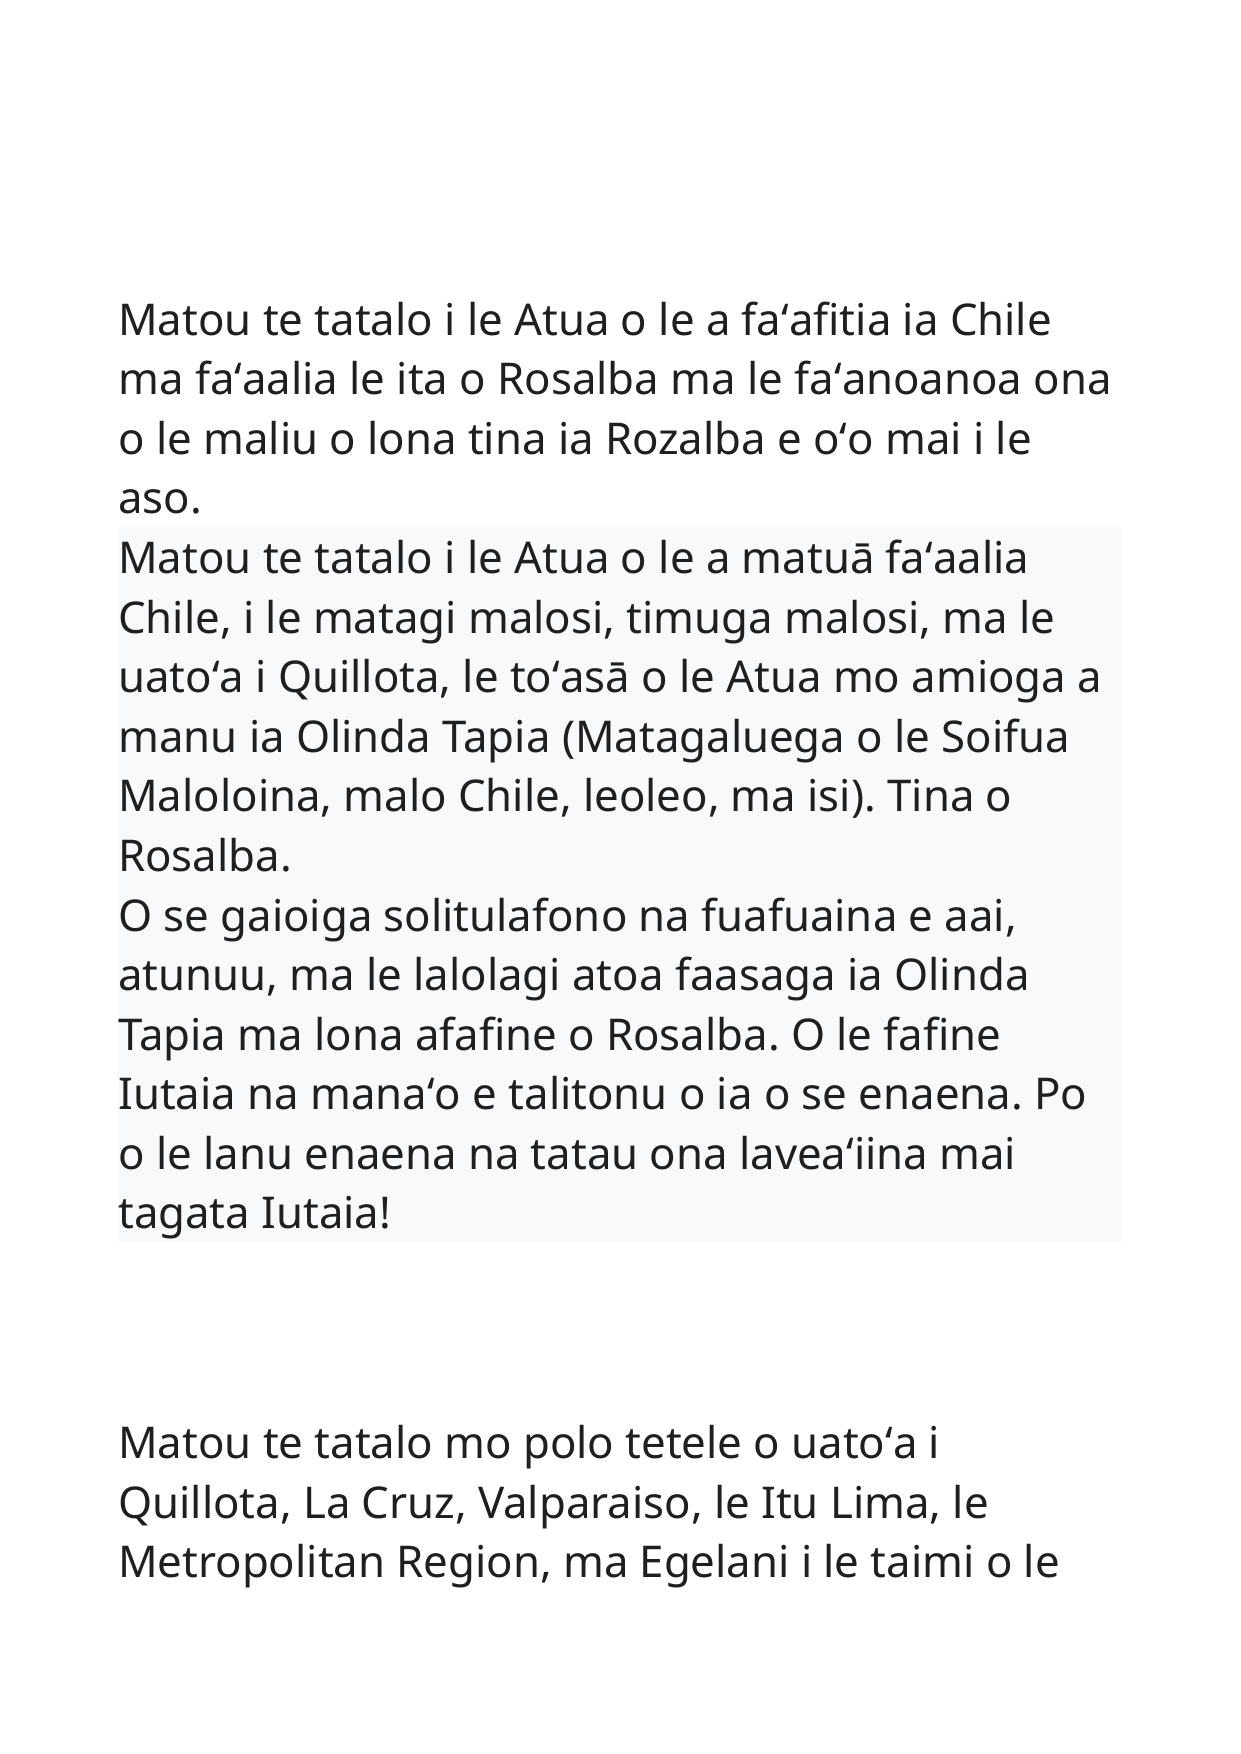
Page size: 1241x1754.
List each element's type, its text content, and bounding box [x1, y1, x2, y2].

text Matou te tatalo i le Atua o le a faʻafitia ia Chile ma faʻaalia le ita o Rosalba ma le faʻanoanoa ona o le maliu o lona tina ia Rozalba e oʻo mai i le aso. [118, 288, 1122, 527]
text O se gaioiga solitulafono na fuafuaina e aai, atunuu, ma le lalolagi atoa faasaga ia Olinda Tapia ma lona afafine o Rosalba. O le fafine Iutaia na manaʻo e talitonu o ia o se enaena. Po o le lanu enaena na tatau ona laveaʻiina mai tagata Iutaia! [118, 884, 1122, 1242]
text Matou te tatalo mo polo tetele o uatoʻa i Quillota, La Cruz, Valparaiso, le Itu Lima, le Metropolitan Region, ma Egelani i le taimi o le [118, 1412, 1122, 1591]
text Matou te tatalo i le Atua o le a matuā faʻaalia Chile, i le matagi malosi, timuga malosi, ma le uatoʻa i Quillota, le toʻasā o le Atua mo amioga a manu ia Olinda Tapia (Matagaluega o le Soifua Maloloina, malo Chile, leoleo, ma isi). Tina o Rosalba. [118, 527, 1122, 884]
